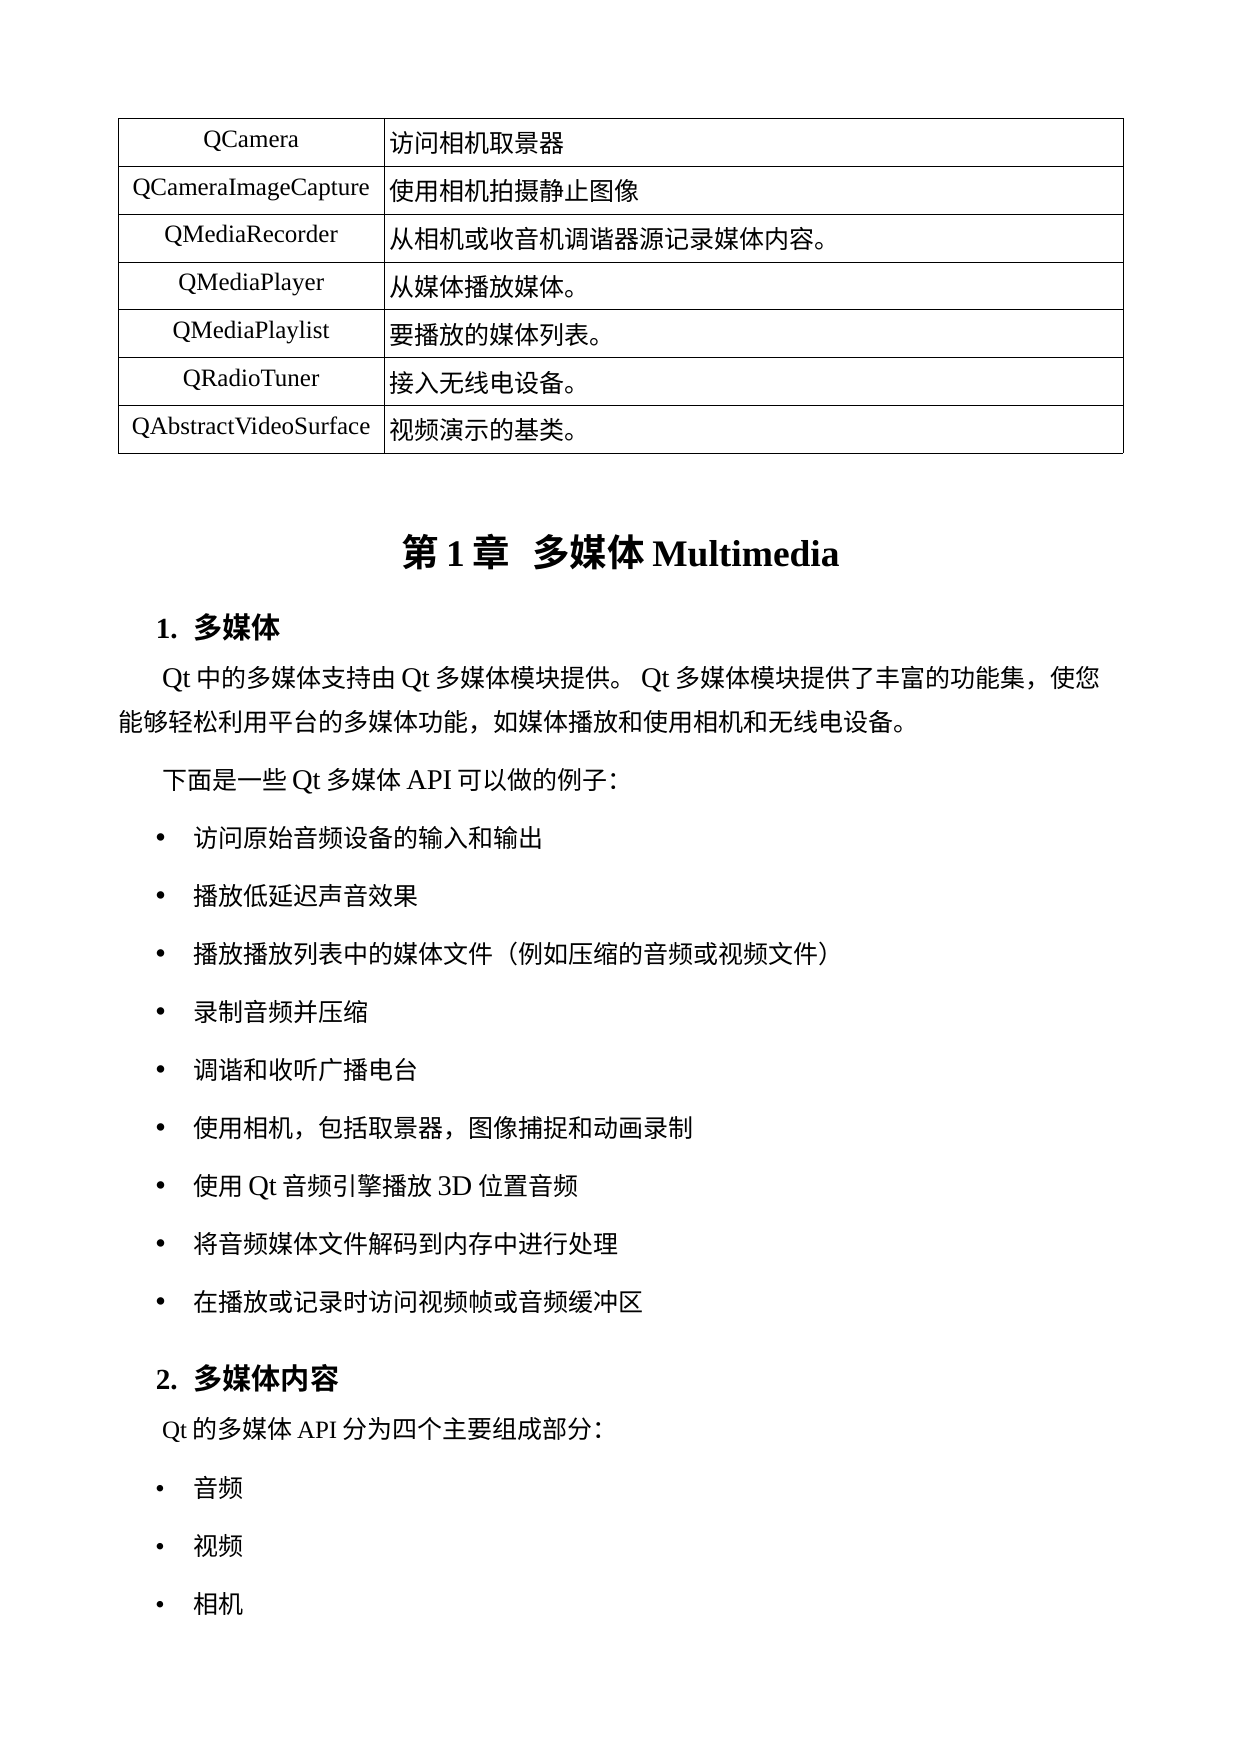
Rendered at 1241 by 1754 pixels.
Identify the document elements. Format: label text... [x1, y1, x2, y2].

subtitle 第1章 多媒体Multimedia [118, 523, 1122, 577]
list 访问原始音频设备的输入和输出 [156, 818, 1122, 855]
list 相机 [156, 1584, 1122, 1620]
table_cell 接入无线电设备。 [385, 358, 1123, 405]
table_cell QCamera [119, 119, 384, 166]
list 将音频媒体文件解码到内存中进行处理 [156, 1224, 1122, 1261]
table_cell QCameraImageCapture [119, 167, 384, 214]
list 在播放或记录时访问视频帧或音频缓冲区 [156, 1283, 1122, 1319]
list 调谐和收听广播电台 [156, 1051, 1122, 1087]
list 播放播放列表中的媒体文件（例如压缩的音频或视频文件） [156, 934, 1122, 971]
list 视频 [156, 1526, 1122, 1562]
table_cell QRadioTuner [119, 358, 384, 405]
text 下面是一些Qt多媒体API可以做的例子： [118, 760, 1122, 797]
table_cell QAbstractVideoSurface [119, 406, 384, 453]
list 录制音频并压缩 [156, 992, 1122, 1029]
table_cell 使用相机拍摄静止图像 [385, 167, 1123, 214]
table_cell QMediaRecorder [119, 215, 384, 262]
text Qt中的多媒体支持由Qt多媒体模块提供。 Qt多媒体模块提供了丰富的功能集，使您能够轻松利用平台的多媒体功能，如媒体播放和使用相机和无线电设备。 [118, 659, 1122, 739]
subtitle 多媒体内容 [156, 1355, 1122, 1397]
table_cell QMediaPlaylist [119, 310, 384, 357]
table_cell 要播放的媒体列表。 [385, 310, 1123, 357]
table_cell 访问相机取景器 [385, 119, 1123, 166]
text Qt的多媒体API分为四个主要组成部分： [118, 1410, 1122, 1446]
table_cell 从相机或收音机调谐器源记录媒体内容。 [385, 215, 1123, 262]
table_cell QMediaPlayer [119, 263, 384, 309]
subtitle 多媒体 [156, 604, 1122, 646]
list 音频 [156, 1468, 1122, 1504]
list 使用相机，包括取景器，图像捕捉和动画录制 [156, 1108, 1122, 1145]
list 使用Qt音频引擎播放3D位置音频 [156, 1167, 1122, 1203]
table_cell 视频演示的基类。 [385, 406, 1123, 453]
list 播放低延迟声音效果 [156, 876, 1122, 913]
table_cell 从媒体播放媒体。 [385, 263, 1123, 309]
